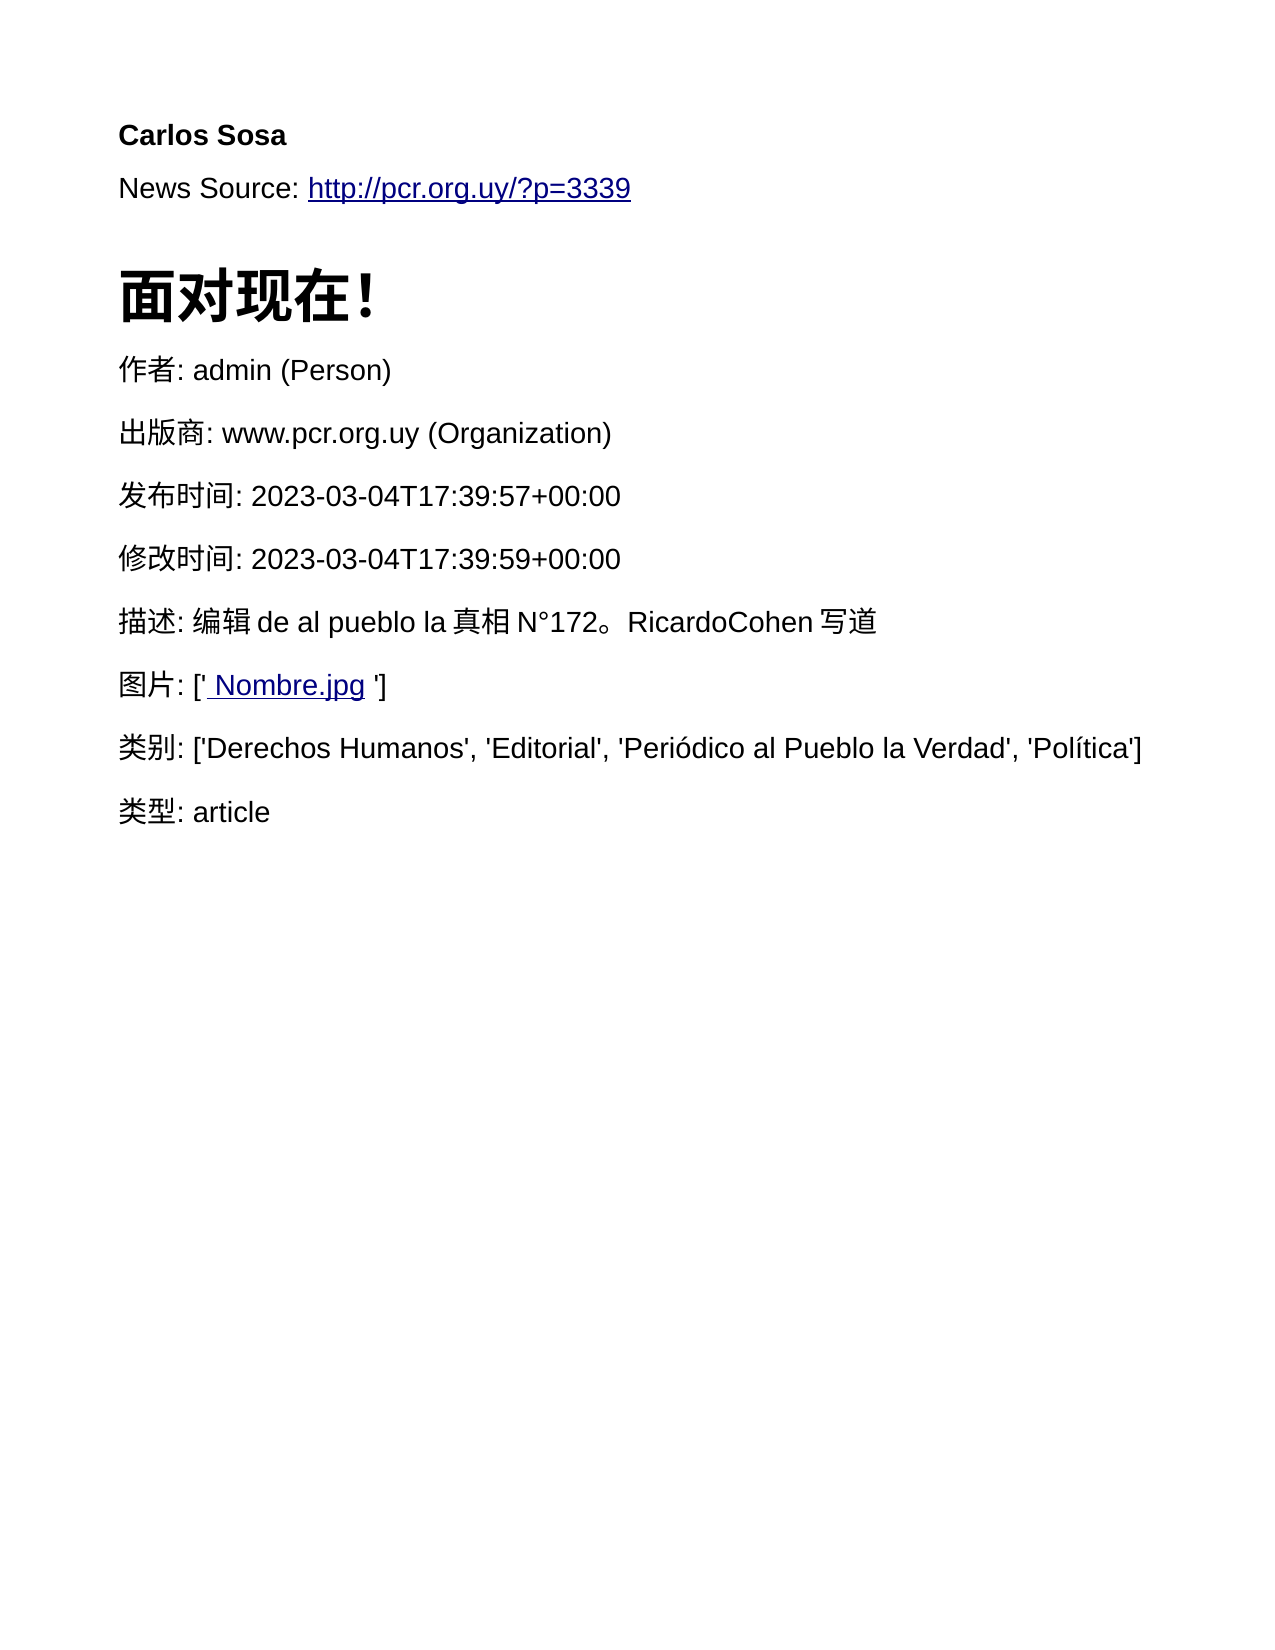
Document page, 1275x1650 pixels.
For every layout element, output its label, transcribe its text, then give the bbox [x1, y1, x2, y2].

text 发布时间: 2023-03-04T17:39:57+00:00 [118, 473, 1157, 515]
text 类型: article [118, 788, 1157, 831]
text 类别: ['Derechos Humanos', 'Editorial', 'Periódico al Pueblo la Verdad', 'Política'] [118, 725, 1157, 767]
subtitle 面对现在！ [118, 249, 1157, 334]
text News Source: http://pcr.org.uy/?p=3339 [118, 171, 1157, 205]
text Carlos Sosa [118, 118, 1157, 152]
text 出版商: www.pcr.org.uy (Organization) [118, 409, 1157, 452]
text 作者: admin (Person) [118, 346, 1157, 389]
text 修改时间: 2023-03-04T17:39:59+00:00 [118, 536, 1157, 578]
text 图片: [' Nombre.jpg '] [118, 662, 1157, 704]
text 描述: 编辑de al pueblo la真相N°172。RicardoCohen写道 [118, 599, 1157, 641]
